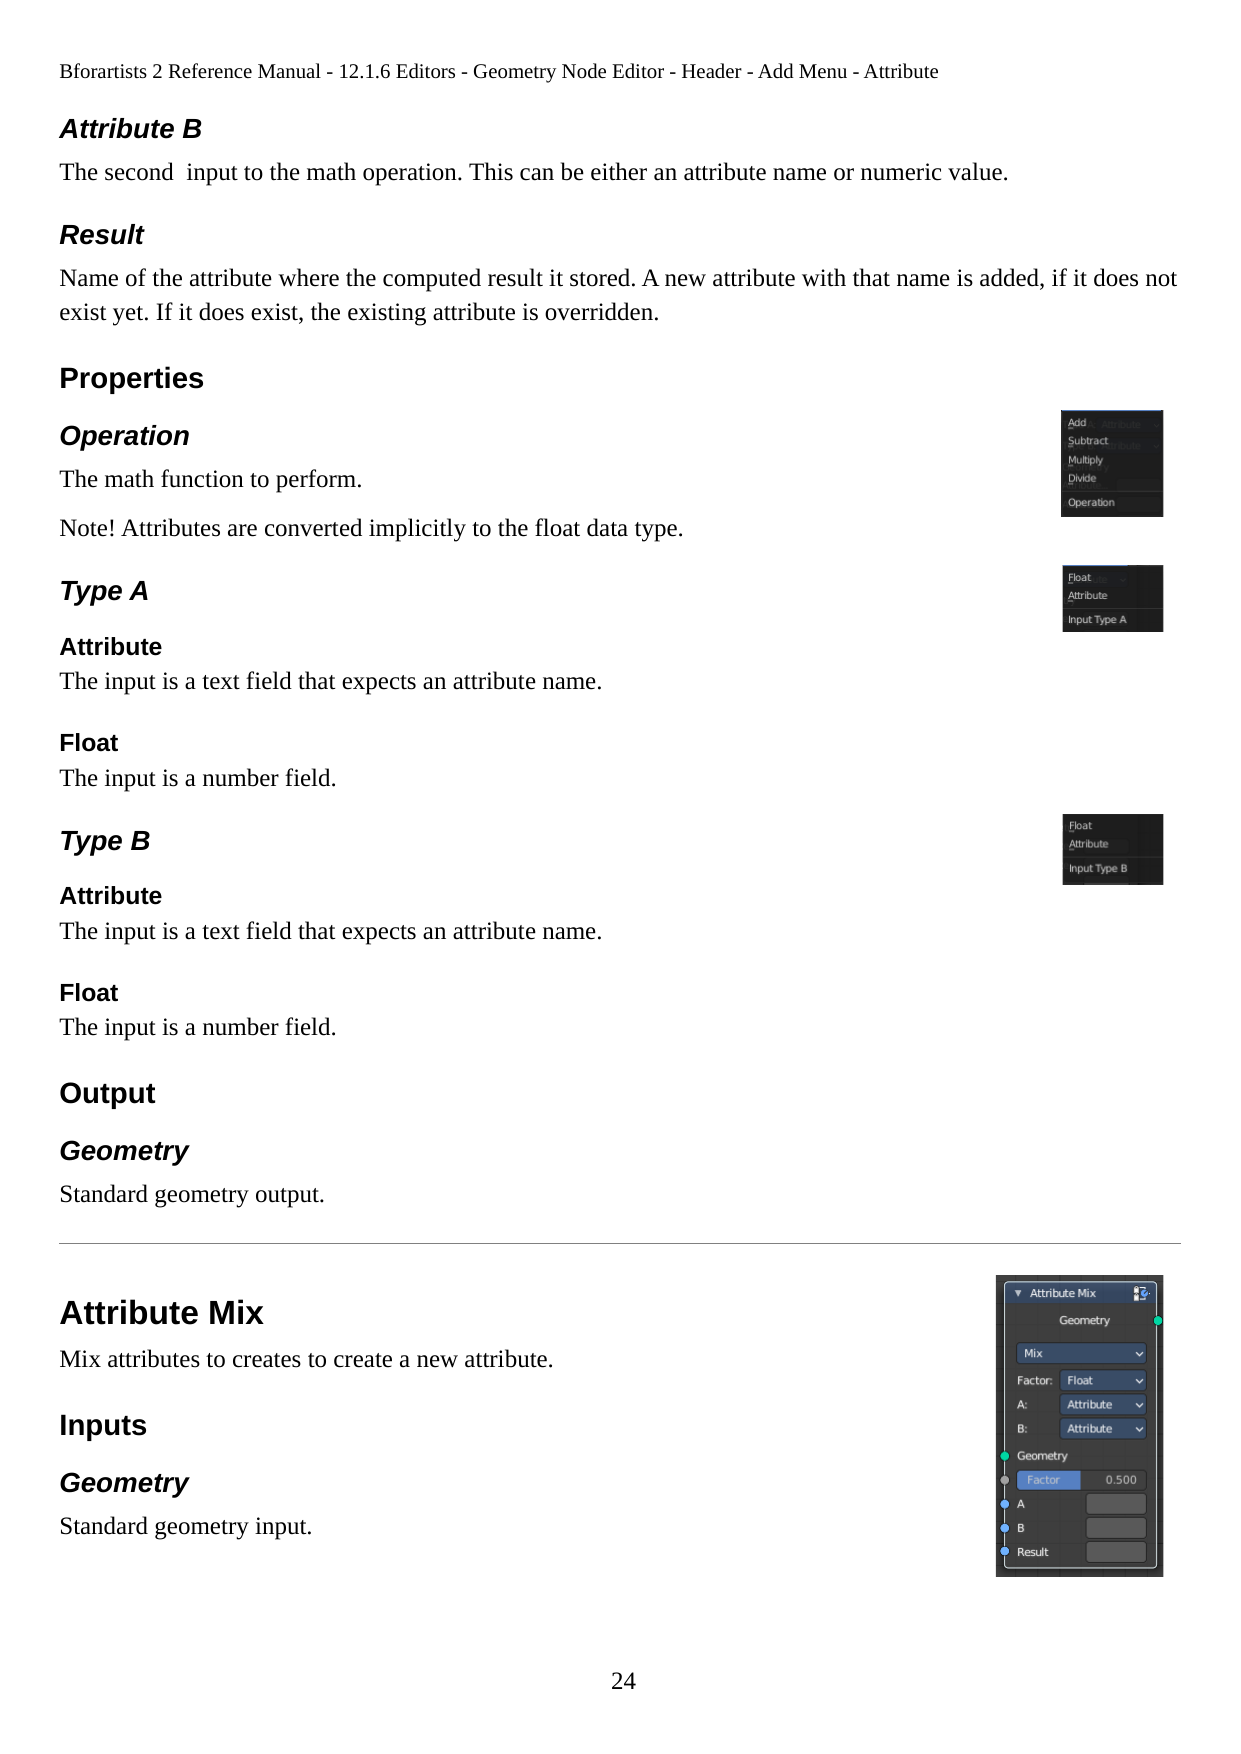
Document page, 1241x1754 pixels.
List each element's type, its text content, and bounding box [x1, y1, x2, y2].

text The input is a number field. [59, 763, 1181, 792]
subtitle Float [59, 978, 1181, 1006]
text Standard geometry input. [59, 1511, 995, 1540]
subtitle [1164, 420, 1181, 452]
subtitle Operation [59, 420, 1061, 452]
picture [995, 1275, 1164, 1577]
subtitle [1164, 575, 1181, 607]
subtitle Attribute [59, 632, 1181, 660]
text The second input to the math operation. This can be either an attribute name or numeric value. [59, 157, 1181, 186]
picture [1061, 410, 1164, 517]
subtitle Attribute [59, 881, 1181, 910]
subtitle Geometry [59, 1467, 995, 1499]
subtitle Properties [59, 361, 1181, 395]
subtitle [1164, 824, 1181, 856]
text The input is a text field that expects an attribute name. [59, 666, 1181, 695]
subtitle Result [59, 218, 1181, 250]
text The math function to perform. [59, 464, 1061, 493]
subtitle Attribute B [59, 113, 1181, 144]
subtitle [1164, 1467, 1181, 1499]
subtitle Geometry [59, 1135, 1181, 1167]
subtitle Float [59, 728, 1181, 757]
subtitle Attribute Mix [59, 1293, 995, 1332]
text Name of the attribute where the computed result it stored. A new attribute with that name is added, if it does not exist yet. If it does exist, the existing attribute is overridden. [59, 263, 1181, 326]
subtitle Output [59, 1076, 1181, 1110]
subtitle Inputs [59, 1408, 995, 1442]
picture [1062, 814, 1164, 885]
text Note! Attributes are converted implicitly to the float data type. [59, 513, 1181, 542]
text Mix attributes to creates to create a new attribute. [59, 1344, 995, 1373]
text Standard geometry output. [59, 1179, 1181, 1208]
text [1164, 1511, 1181, 1540]
text The input is a text field that expects an attribute name. [59, 916, 1181, 945]
subtitle Type B [59, 824, 1062, 856]
picture [1062, 565, 1164, 632]
subtitle Type A [59, 575, 1062, 607]
subtitle [1164, 1408, 1181, 1442]
subtitle [1164, 1293, 1181, 1332]
text The input is a number field. [59, 1012, 1181, 1041]
